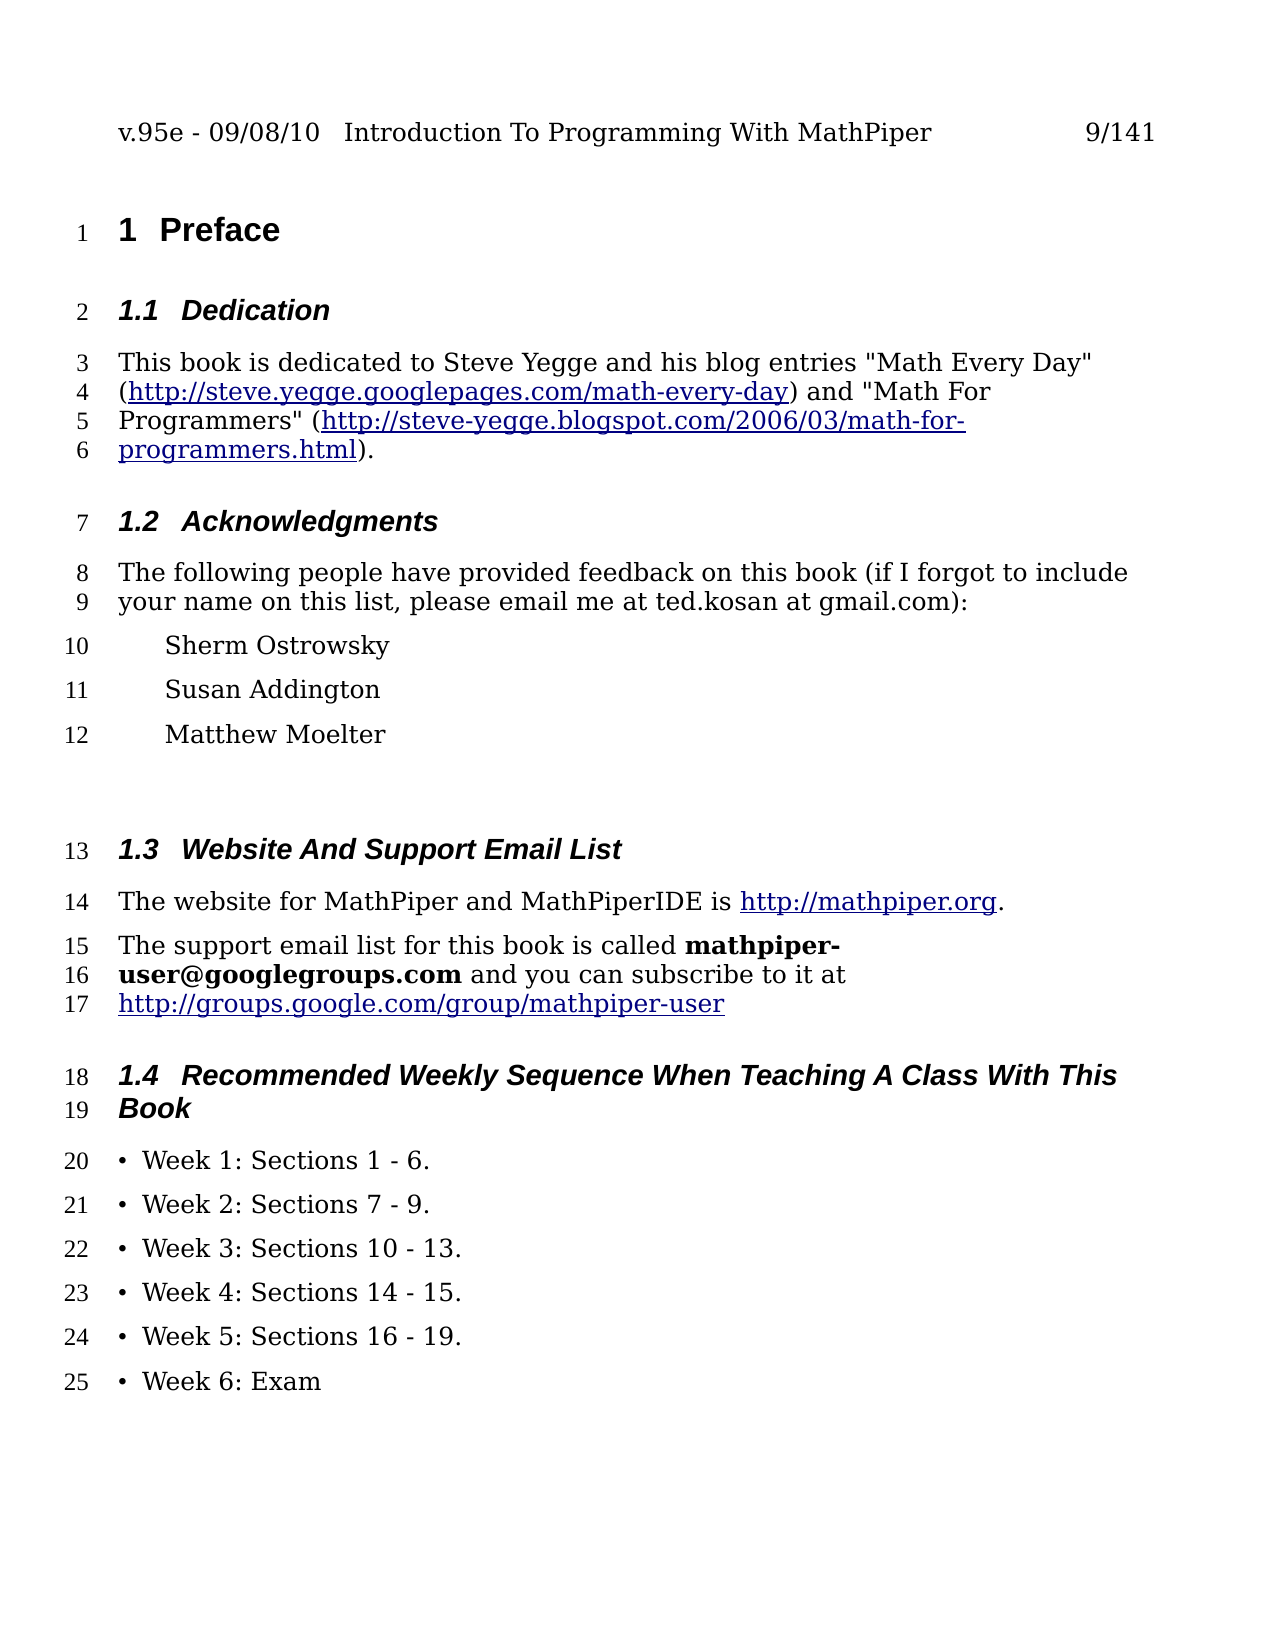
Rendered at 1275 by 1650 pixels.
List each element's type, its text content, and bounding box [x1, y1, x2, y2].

text This book is dedicated to Steve Yegge and his blog entries "Math Every Day" (http://steve.yegge.googlepages.com/math-every-day) and "Math For Programmers" (http://steve-yegge.blogspot.com/2006/03/math-for-programmers.html). [118, 348, 1157, 464]
subtitle Preface [118, 210, 1157, 248]
text Sherm Ostrowsky [164, 631, 1157, 661]
text Susan Addington [164, 676, 1157, 705]
text Matthew Moelter [164, 720, 1157, 749]
list Week 1: Sections 1 - 6. [118, 1146, 1157, 1175]
text The website for MathPiper and MathPiperIDE is http://mathpiper.org. [118, 887, 1157, 916]
subtitle Dedication [118, 293, 1157, 327]
subtitle Website And Support Email List [118, 832, 1157, 866]
text The following people have provided feedback on this book (if I forgot to include your name on this list, please email me at ted.kosan at gmail.com): [118, 558, 1157, 616]
list Week 3: Sections 10 - 13. [118, 1234, 1157, 1263]
text The support email list for this book is called mathpiper-user@googlegroups.com and you can subscribe to it at http://groups.google.com/group/mathpiper-user [118, 931, 1157, 1019]
list Week 6: Exam [118, 1367, 1157, 1396]
list Week 4: Sections 14 - 15. [118, 1278, 1157, 1307]
subtitle Acknowledgments [118, 504, 1157, 537]
list Week 5: Sections 16 - 19. [118, 1322, 1157, 1352]
list Week 2: Sections 7 - 9. [118, 1190, 1157, 1219]
subtitle Recommended Weekly Sequence When Teaching A Class With This Book [118, 1058, 1157, 1125]
